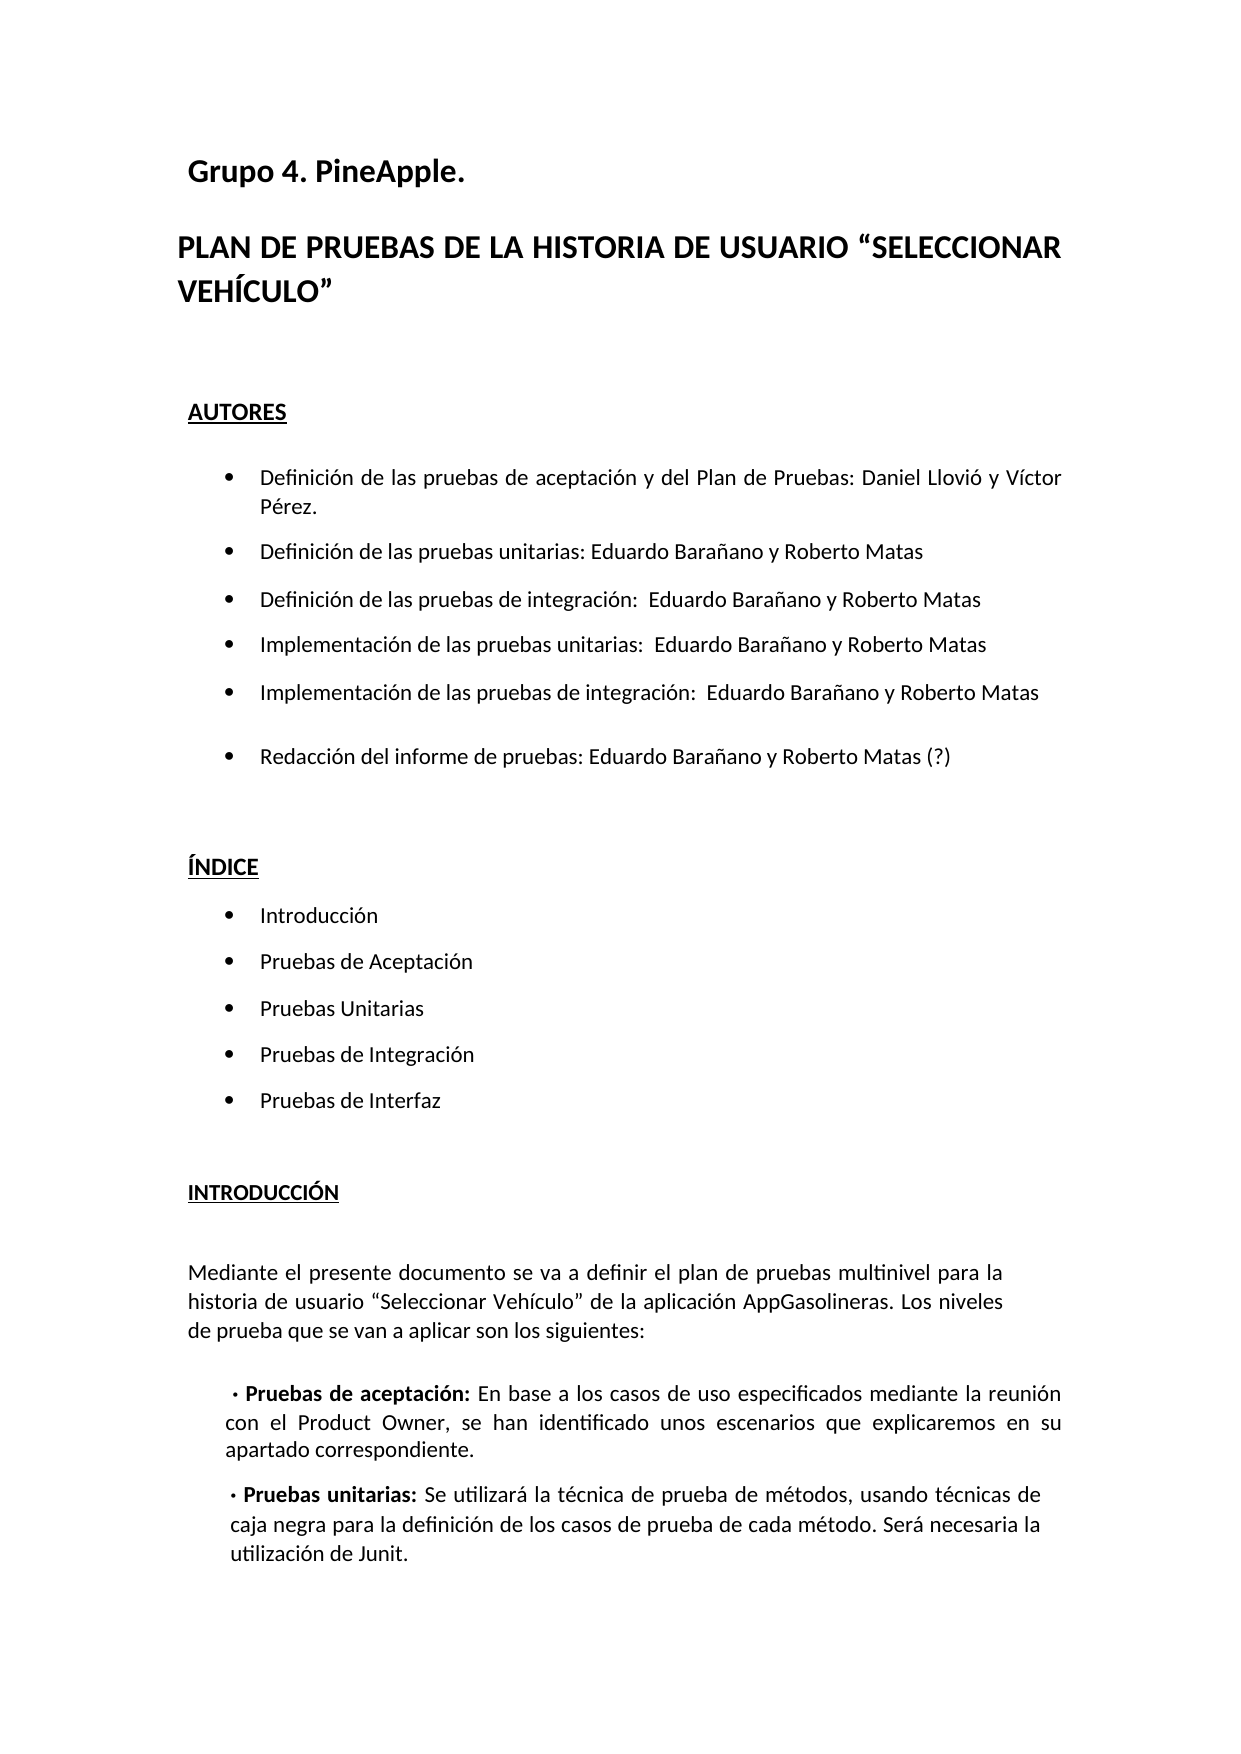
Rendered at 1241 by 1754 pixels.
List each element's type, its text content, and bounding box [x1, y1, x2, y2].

subtitle Grupo 4. PineApple. [188, 149, 1063, 190]
list Implementación de las pruebas unitarias: Eduardo Barañano y Roberto Matas [225, 630, 1063, 658]
list Pruebas de Integración [225, 1040, 1063, 1068]
list Definición de las pruebas unitarias: Eduardo Barañano y Roberto Matas [225, 537, 1063, 565]
list · Pruebas unitarias: Se utilizará la técnica de prueba de métodos, usando técnicas de caja negra para la definición de los casos de prueba de cada método. Será necesaria la utilización de Junit. [230, 1480, 1043, 1567]
text Mediante el presente documento se va a definir el plan de pruebas multinivel para la historia de usuario “Seleccionar Vehículo” de la aplicación AppGasolineras. Los niveles de prueba que se van a aplicar son los siguientes: [188, 1258, 1004, 1344]
subtitle ÍNDICE [188, 852, 1063, 882]
subtitle AUTORES [188, 396, 1063, 427]
list Definición de las pruebas de aceptación y del Plan de Pruebas: Daniel Llovió y Víctor Pérez. [225, 462, 1063, 521]
list Definición de las pruebas de integración: Eduardo Barañano y Roberto Matas [225, 584, 1063, 613]
list Pruebas de Aceptación [225, 947, 1063, 975]
list Introducción [225, 901, 1063, 929]
list Redacción del informe de pruebas: Eduardo Barañano y Roberto Matas (?) [225, 741, 1063, 770]
list · Pruebas de aceptación: En base a los casos de uso especificados mediante la reunión con el Product Owner, se han identificado unos escenarios que explicaremos en su apartado correspondiente. [225, 1379, 1063, 1464]
subtitle INTRODUCCIÓN [188, 1178, 1063, 1206]
list Implementación de las pruebas de integración: Eduardo Barañano y Roberto Matas [225, 677, 1063, 706]
list Pruebas de Interfaz [225, 1087, 1063, 1115]
list Pruebas Unitarias [225, 994, 1063, 1022]
text PLAN DE PRUEBAS DE LA HISTORIA DE USUARIO “SELECCIONAR VEHÍCULO” [177, 226, 1063, 311]
